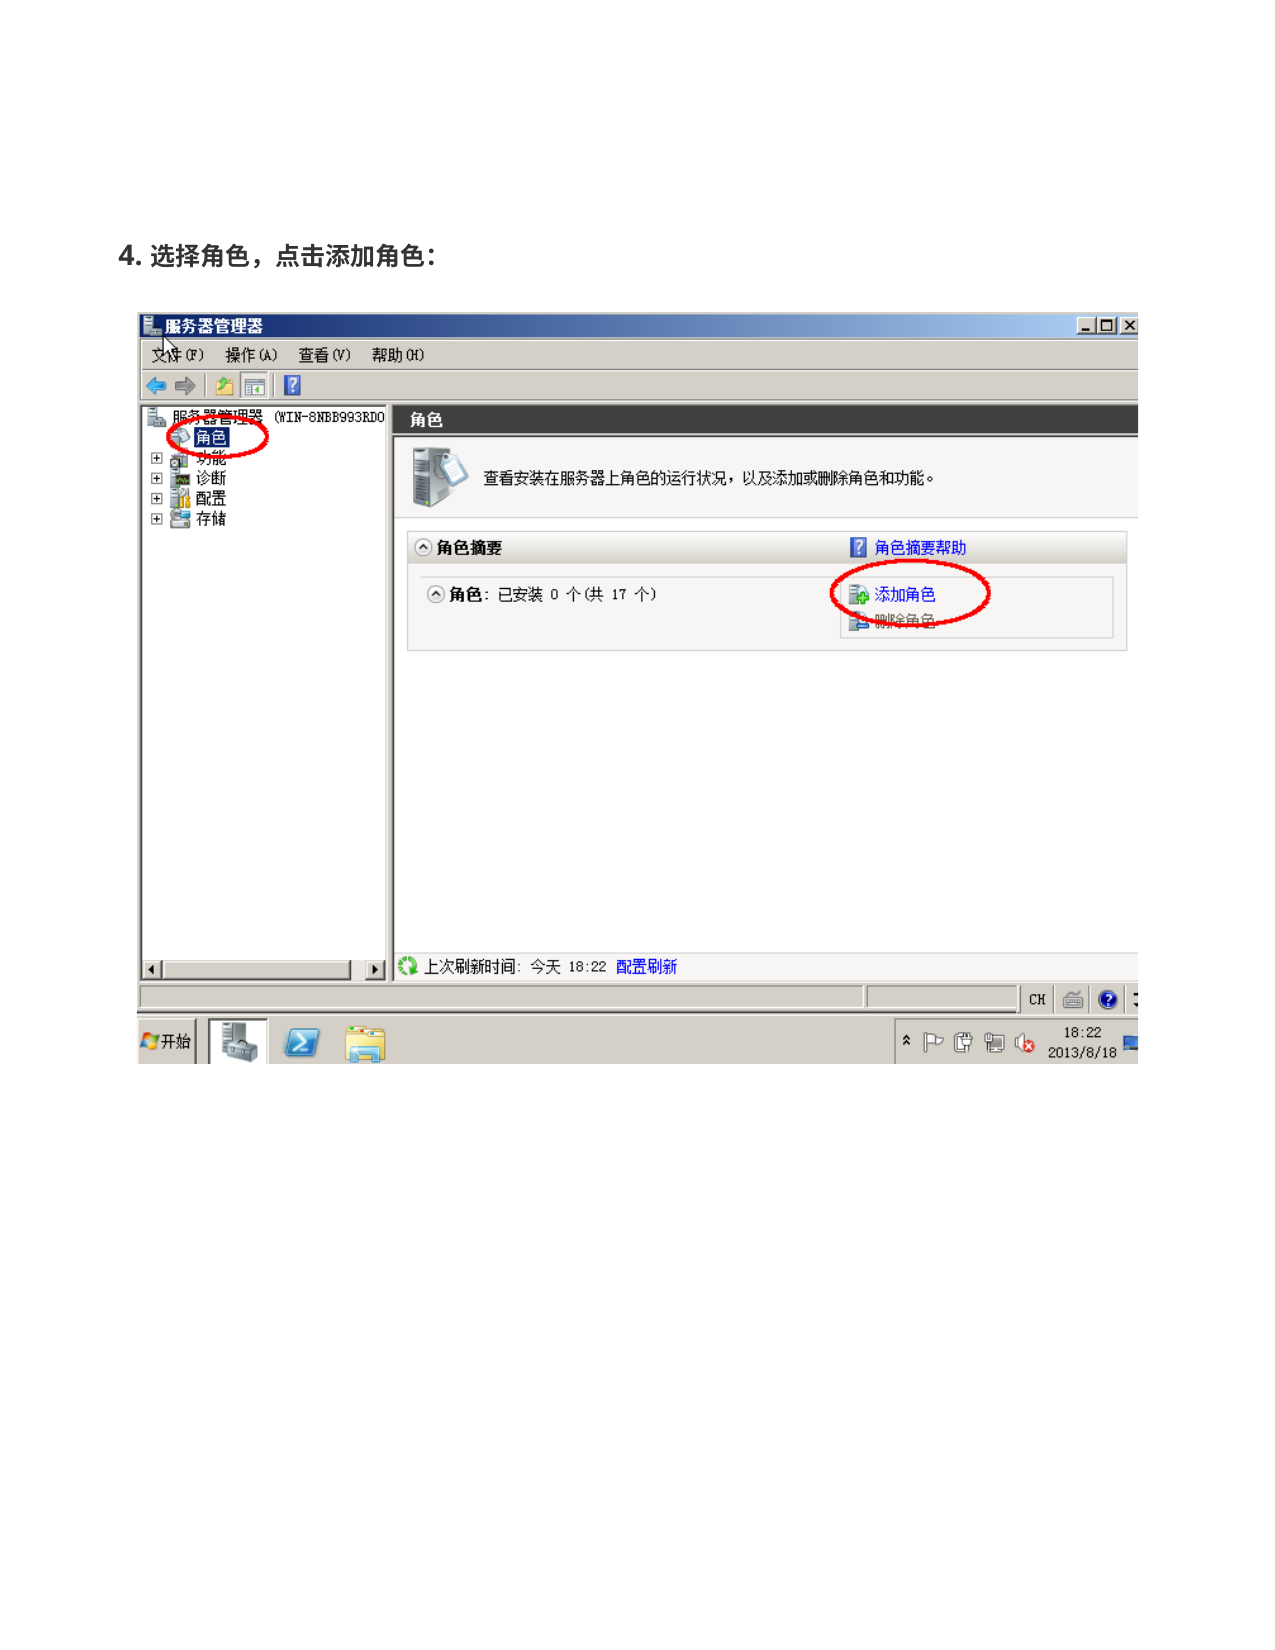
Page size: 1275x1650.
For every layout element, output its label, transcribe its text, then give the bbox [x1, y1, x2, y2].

picture [136, 312, 1139, 1064]
text 4. 选择角色，点击添加角色： [118, 235, 1157, 273]
